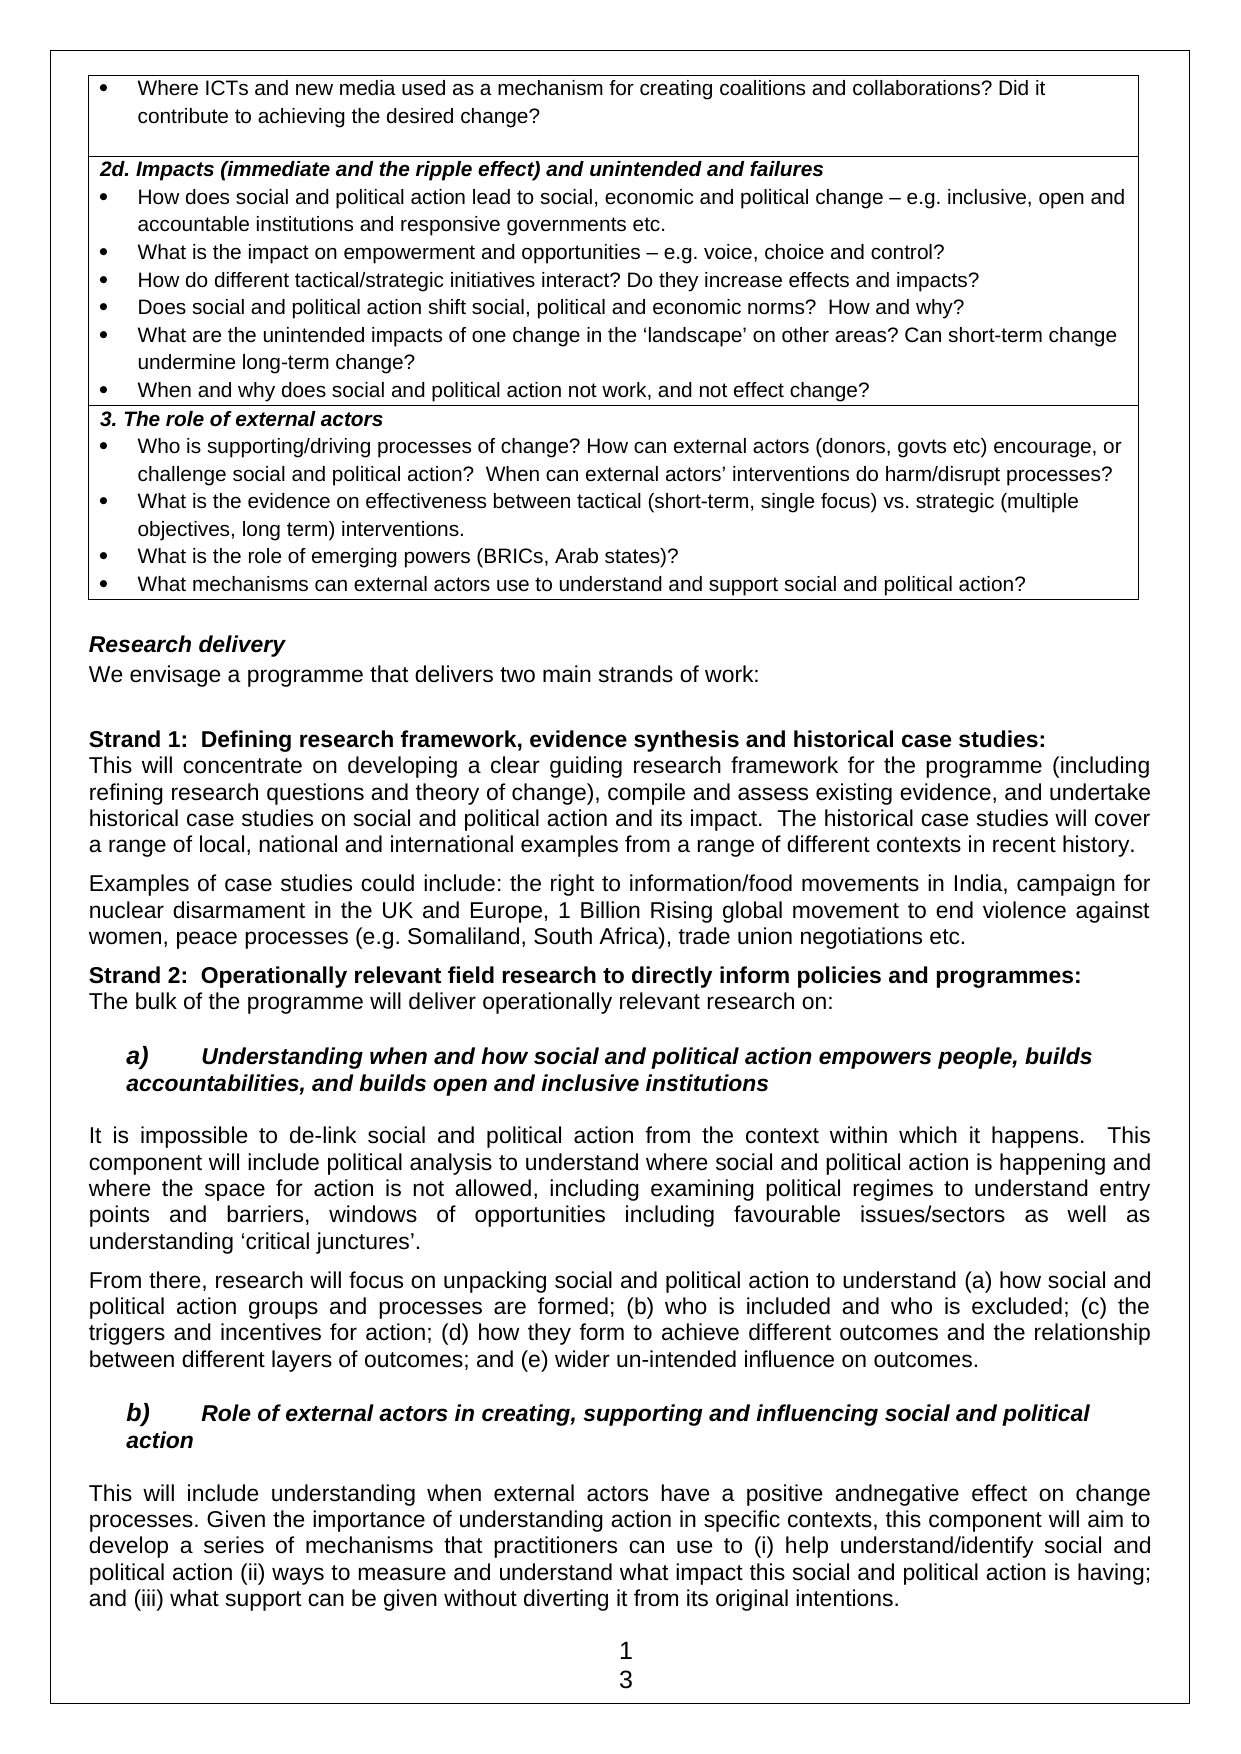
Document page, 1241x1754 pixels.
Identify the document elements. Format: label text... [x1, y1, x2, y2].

list Role of external actors in creating, supporting and influencing social and political action [126, 1398, 1152, 1453]
text We envisage a programme that delivers two main strands of work: [89, 661, 1152, 687]
text Research delivery [89, 631, 1152, 657]
table_cell 2c. Processes and strategies What entry points were used? What political processes did moments of social and political action use/avoid? What are the targets i.e. govts, private sector, local/traditional leaders? Do different issues/sectors have greater traction? Are some sectors accessible and others blocked to change – e.g. health vs. extractives? What tools and approaches are used – i.e. tactical and/or strategic, combinations? What different types of technology were used in social and political action? Where ICTs and new media used as a mechanism for creating coalitions and collaborations? Did it contribute to achieving the desired change? [89, 76, 1138, 156]
text Examples of case studies could include: the right to information/food movements in India, campaign for nuclear disarmament in the UK and Europe, 1 Billion Rising global movement to end violence against women, peace processes (e.g. Somaliland, South Africa), trade union negotiations etc. [89, 870, 1152, 949]
text Strand 2: Operationally relevant field research to directly inform policies and programmes: [89, 962, 1152, 988]
text From there, research will focus on unpacking social and political action to understand (a) how social and political action groups and processes are formed; (b) who is included and who is excluded; (c) the triggers and incentives for action; (d) how they form to achieve different outcomes and the relationship between different layers of outcomes; and (e) wider un-intended influence on outcomes. [89, 1267, 1152, 1372]
table_cell [1139, 75, 1152, 156]
table_cell 2d. Impacts (immediate and the ripple effect) and unintended and failures How does social and political action lead to social, economic and political change – e.g. inclusive, open and accountable institutions and responsive governments etc. What is the impact on empowerment and opportunities – e.g. voice, choice and control? How do different tactical/strategic initiatives interact? Do they increase effects and impacts? Does social and political action shift social, political and economic norms? How and why? What are the unintended impacts of one change in the ‘landscape’ on other areas? Can short-term change undermine long-term change? When and why does social and political action not work, and not effect change? [89, 157, 1138, 405]
list Understanding when and how social and political action empowers people, builds accountabilities, and builds open and inclusive institutions [126, 1041, 1152, 1096]
text Strand 1: Defining research framework, evidence synthesis and historical case studies: [89, 726, 1152, 752]
table_cell 3. The role of external actors Who is supporting/driving processes of change? How can external actors (donors, govts etc) encourage, or challenge social and political action? When can external actors’ interventions do harm/disrupt processes? What is the evidence on effectiveness between tactical (short-term, single focus) vs. strategic (multiple objectives, long term) interventions. What is the role of emerging powers (BRICs, Arab states)? What mechanisms can external actors use to understand and support social and political action? [89, 406, 1138, 599]
text This will include understanding when external actors have a positive andnegative effect on change processes. Given the importance of understanding action in specific contexts, this component will aim to develop a series of mechanisms that practitioners can use to (i) help understand/identify social and political action (ii) ways to measure and understand what impact this social and political action is having; and (iii) what support can be given without diverting it from its original intentions. [89, 1480, 1152, 1612]
text It is impossible to de-link social and political action from the context within which it happens. This component will include political analysis to understand where social and political action is happening and where the space for action is not allowed, including examining political regimes to understand entry points and barriers, windows of opportunities including favourable issues/sectors as well as understanding ‘critical junctures’. [89, 1122, 1152, 1254]
table_cell [1139, 405, 1152, 599]
text The bulk of the programme will deliver operationally relevant research on: [89, 988, 1152, 1014]
table_cell [1139, 156, 1152, 405]
text This will concentrate on developing a clear guiding research framework for the programme (including refining research questions and theory of change), compile and assess existing evidence, and undertake historical case studies on social and political action and its impact. The historical case studies will cover a range of local, national and international examples from a range of different contexts in recent history. [89, 752, 1152, 858]
